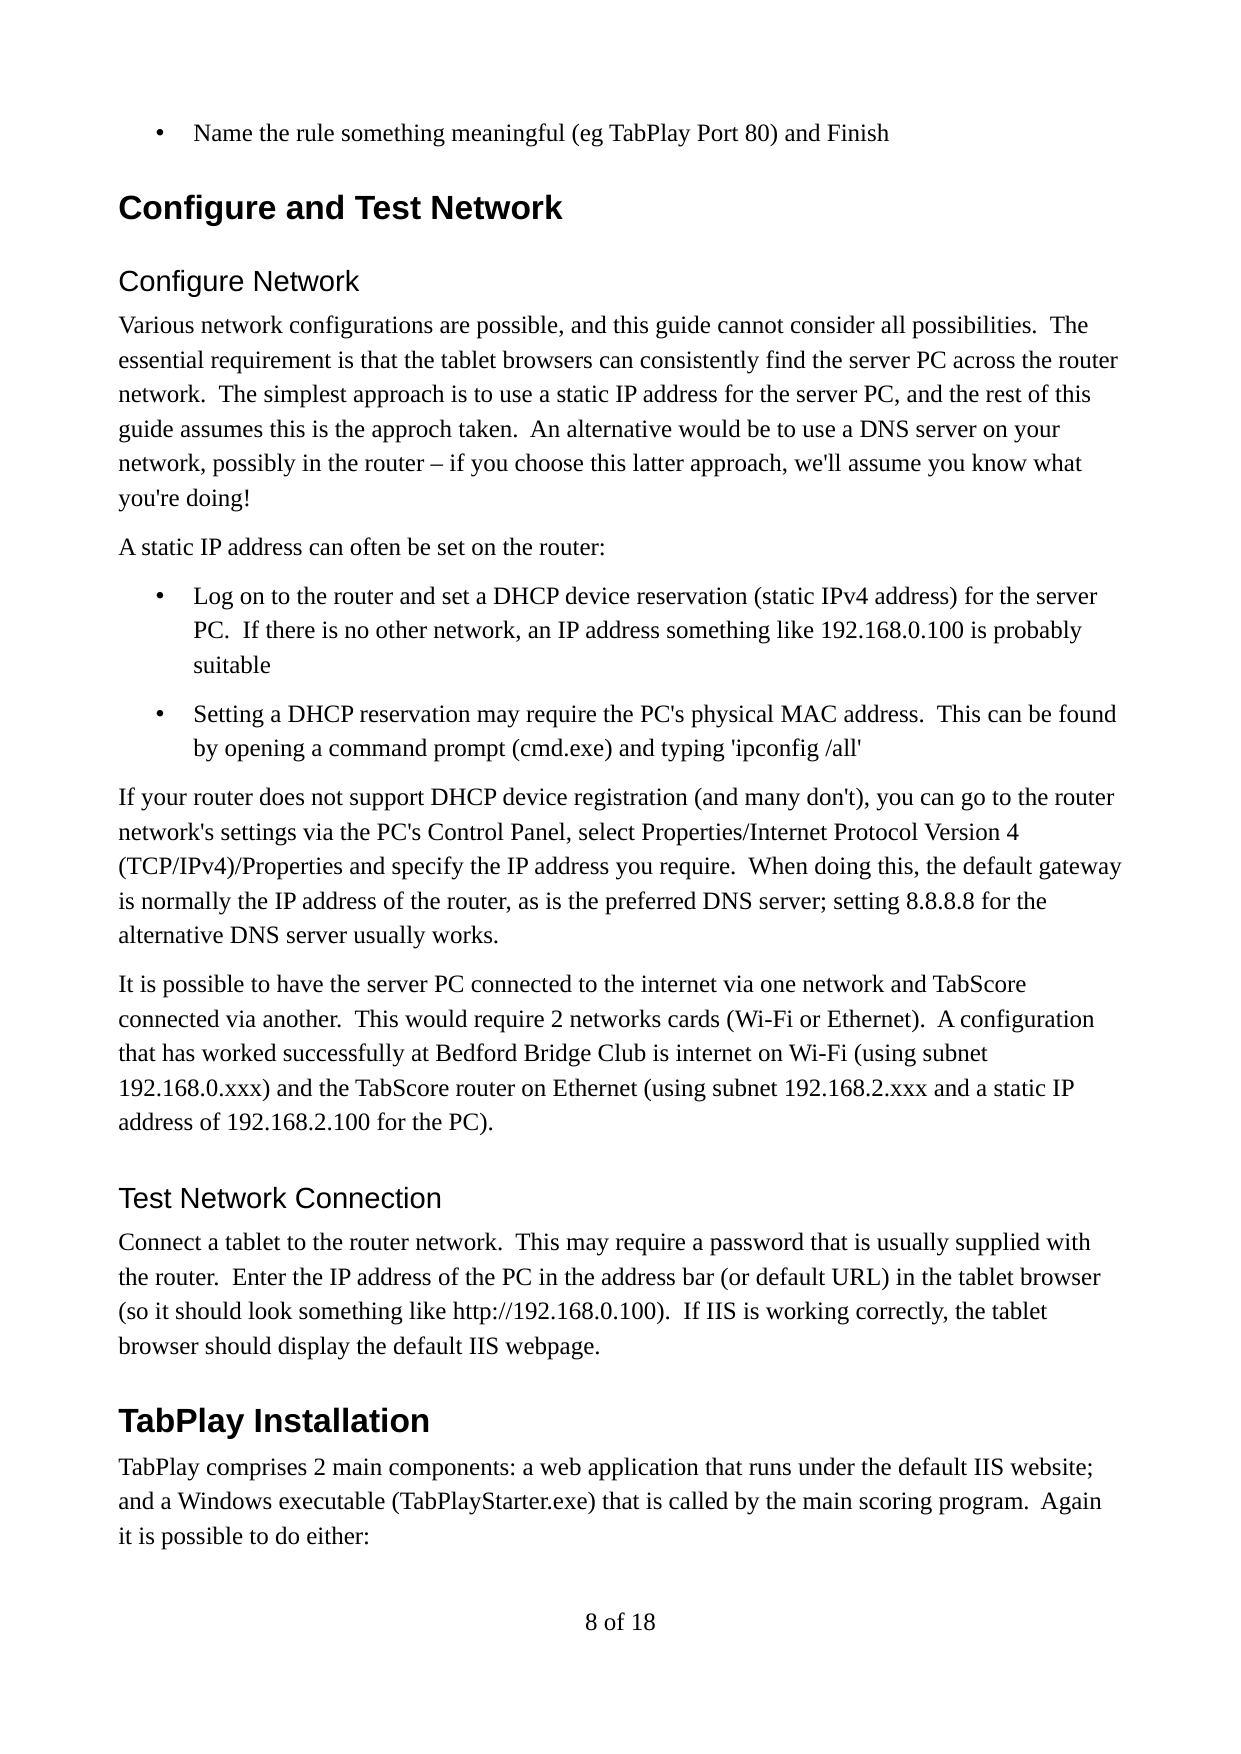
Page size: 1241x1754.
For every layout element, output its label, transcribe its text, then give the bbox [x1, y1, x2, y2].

text It is possible to have the server PC connected to the internet via one network and TabScore connected via another. This would require 2 networks cards (Wi-Fi or Ethernet). A configuration that has worked successfully at Bedford Bridge Club is internet on Wi-Fi (using subnet 192.168.0.xxx) and the TabScore router on Ethernet (using subnet 192.168.2.xxx and a static IP address of 192.168.2.100 for the PC). [118, 969, 1122, 1136]
text A static IP address can often be set on the router: [118, 532, 1122, 560]
list Setting a DHCP reservation may require the PC's physical MAC address. This can be found by opening a command prompt (cmd.exe) and typing 'ipconfig /all' [156, 699, 1122, 762]
text Connect a tablet to the router network. This may require a password that is usually supplied with the router. Enter the IP address of the PC in the address bar (or default URL) in the tablet browser (so it should look something like http://192.168.0.100). If IIS is working correctly, the tablet browser should display the default IIS webpage. [118, 1227, 1122, 1359]
subtitle TabPlay Installation [118, 1401, 1122, 1439]
list Name the rule something meaningful (eg TabPlay Port 80) and Finish [156, 118, 1122, 147]
subtitle Test Network Connection [118, 1181, 1122, 1215]
list Log on to the router and set a DHCP device reservation (static IPv4 address) for the server PC. If there is no other network, an IP address something like 192.168.0.100 is probably suitable [156, 581, 1122, 678]
subtitle Configure Network [118, 264, 1122, 298]
text If your router does not support DHCP device registration (and many don't), you can go to the router network's settings via the PC's Control Panel, select Properties/Internet Protocol Version 4 (TCP/IPv4)/Properties and specify the IP address you require. When doing this, the default gateway is normally the IP address of the router, as is the preferred DNS server; setting 8.8.8.8 for the alternative DNS server usually works. [118, 782, 1122, 949]
text TabPlay comprises 2 main components: a web application that runs under the default IIS website; and a Windows executable (TabPlayStarter.exe) that is called by the main scoring program. Again it is possible to do either: [118, 1452, 1122, 1549]
subtitle Configure and Test Network [118, 188, 1122, 227]
text Various network configurations are possible, and this guide cannot consider all possibilities. The essential requirement is that the tablet browsers can consistently find the server PC across the router network. The simplest approach is to use a static IP address for the server PC, and the rest of this guide assumes this is the approch taken. An alternative would be to use a DNS server on your network, possibly in the router – if you choose this latter approach, we'll assume you know what you're doing! [118, 310, 1122, 511]
